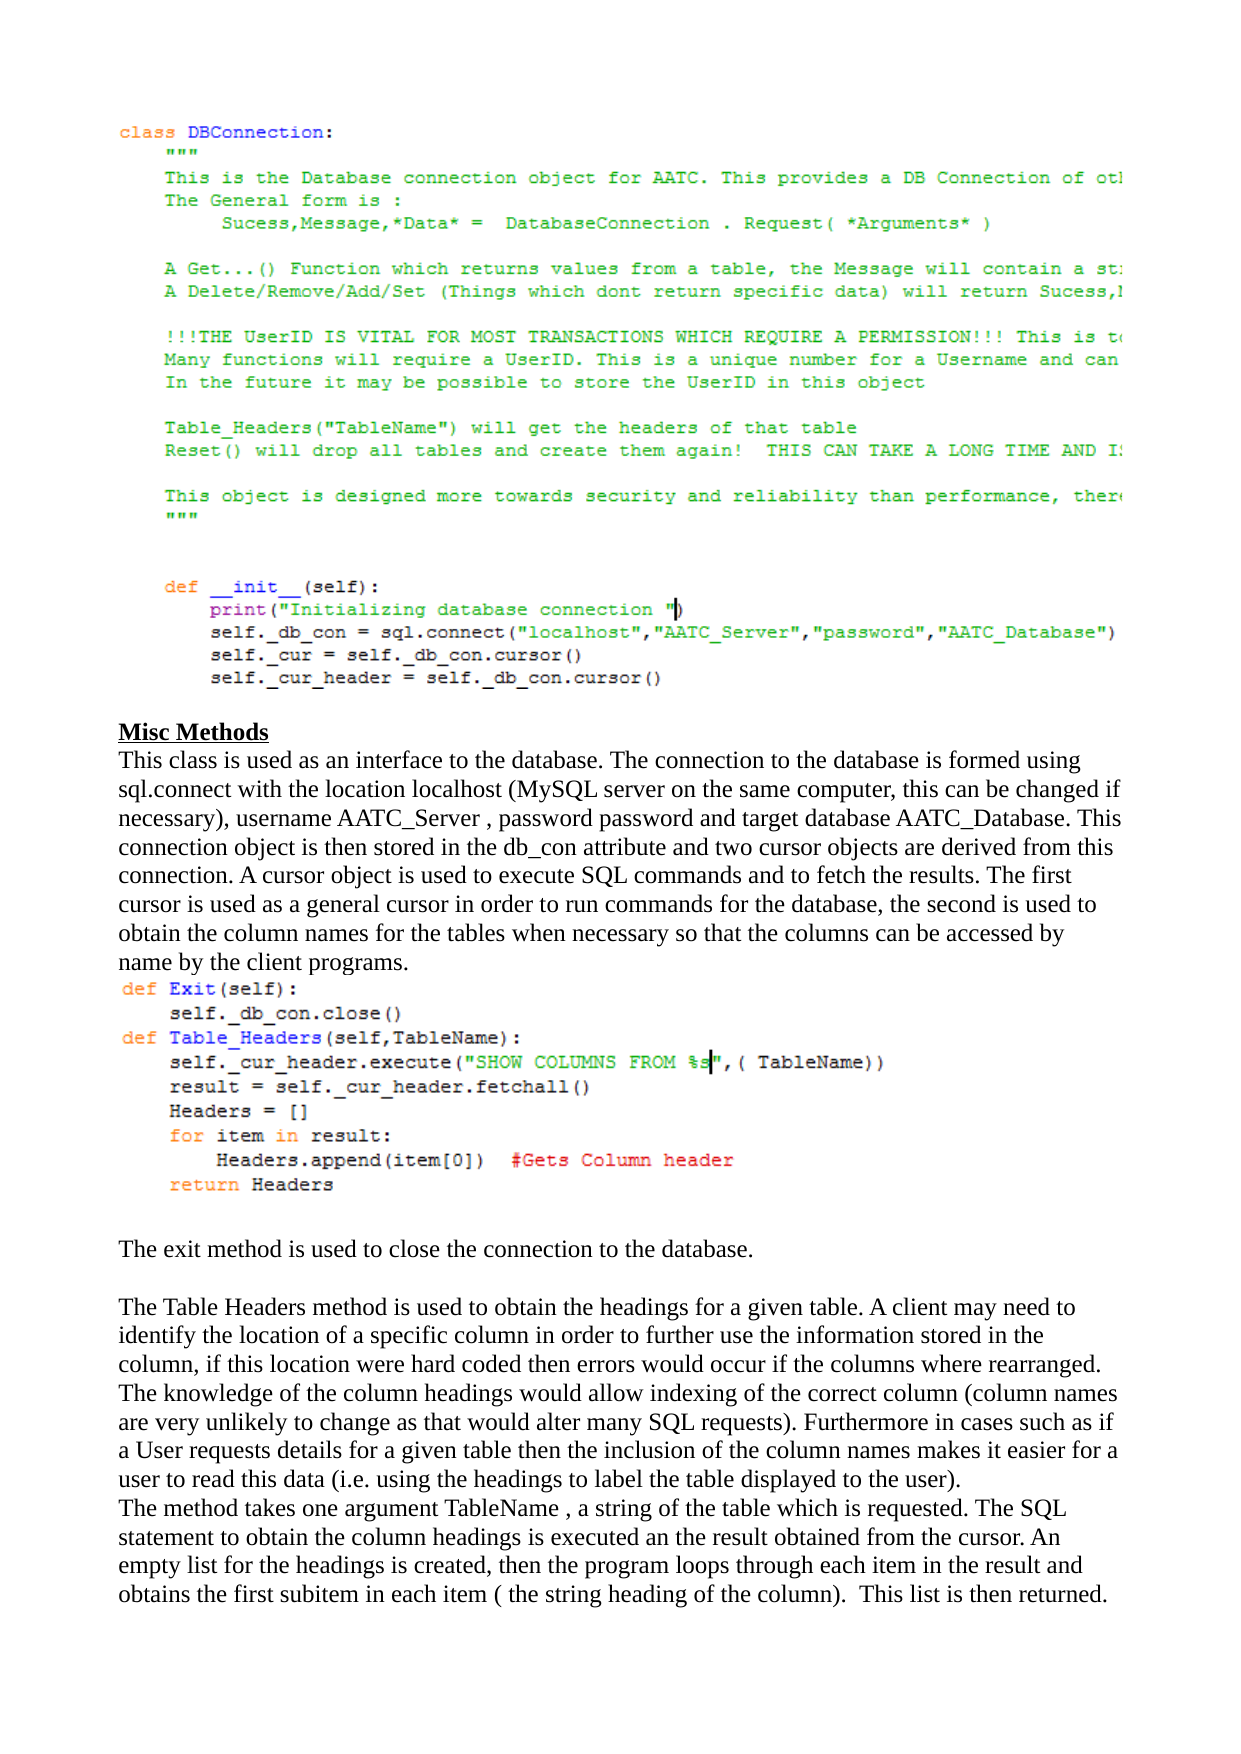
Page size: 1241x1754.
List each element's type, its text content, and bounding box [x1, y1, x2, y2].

text The exit method is used to close the connection to the database. [118, 1234, 1122, 1263]
picture [118, 118, 1123, 689]
text This class is used as an interface to the database. The connection to the database is formed using sql.connect with the location localhost (MySQL server on the same computer, this can be changed if necessary), username AATC_Server , password password and target database AATC_Database. This connection object is then stored in the db_con attribute and two cursor objects are derived from this connection. A cursor object is used to execute SQL commands and to fetch the results. The first cursor is used as a general cursor in order to run commands for the database, the second is used to obtain the column names for the tables when necessary so that the columns can be accessed by name by the client programs. [118, 746, 1122, 976]
picture [118, 975, 892, 1206]
text The method takes one argument TableName , a string of the table which is requested. The SQL statement to obtain the column headings is executed an the result obtained from the cursor. An empty list for the headings is created, then the program loops through each item in the result and obtains the first subitem in each item ( the string heading of the column). This list is then returned. [118, 1493, 1122, 1608]
text Misc Methods [118, 717, 1122, 746]
text The Table Headers method is used to obtain the headings for a given table. A client may need to identify the location of a specific column in order to further use the information stored in the column, if this location were hard coded then errors would occur if the columns where rearranged. The knowledge of the column headings would allow indexing of the correct column (column names are very unlikely to change as that would alter many SQL requests). Furthermore in cases such as if a User requests details for a given table then the inclusion of the column names makes it easier for a user to read this data (i.e. using the headings to label the table displayed to the user). [118, 1292, 1122, 1493]
